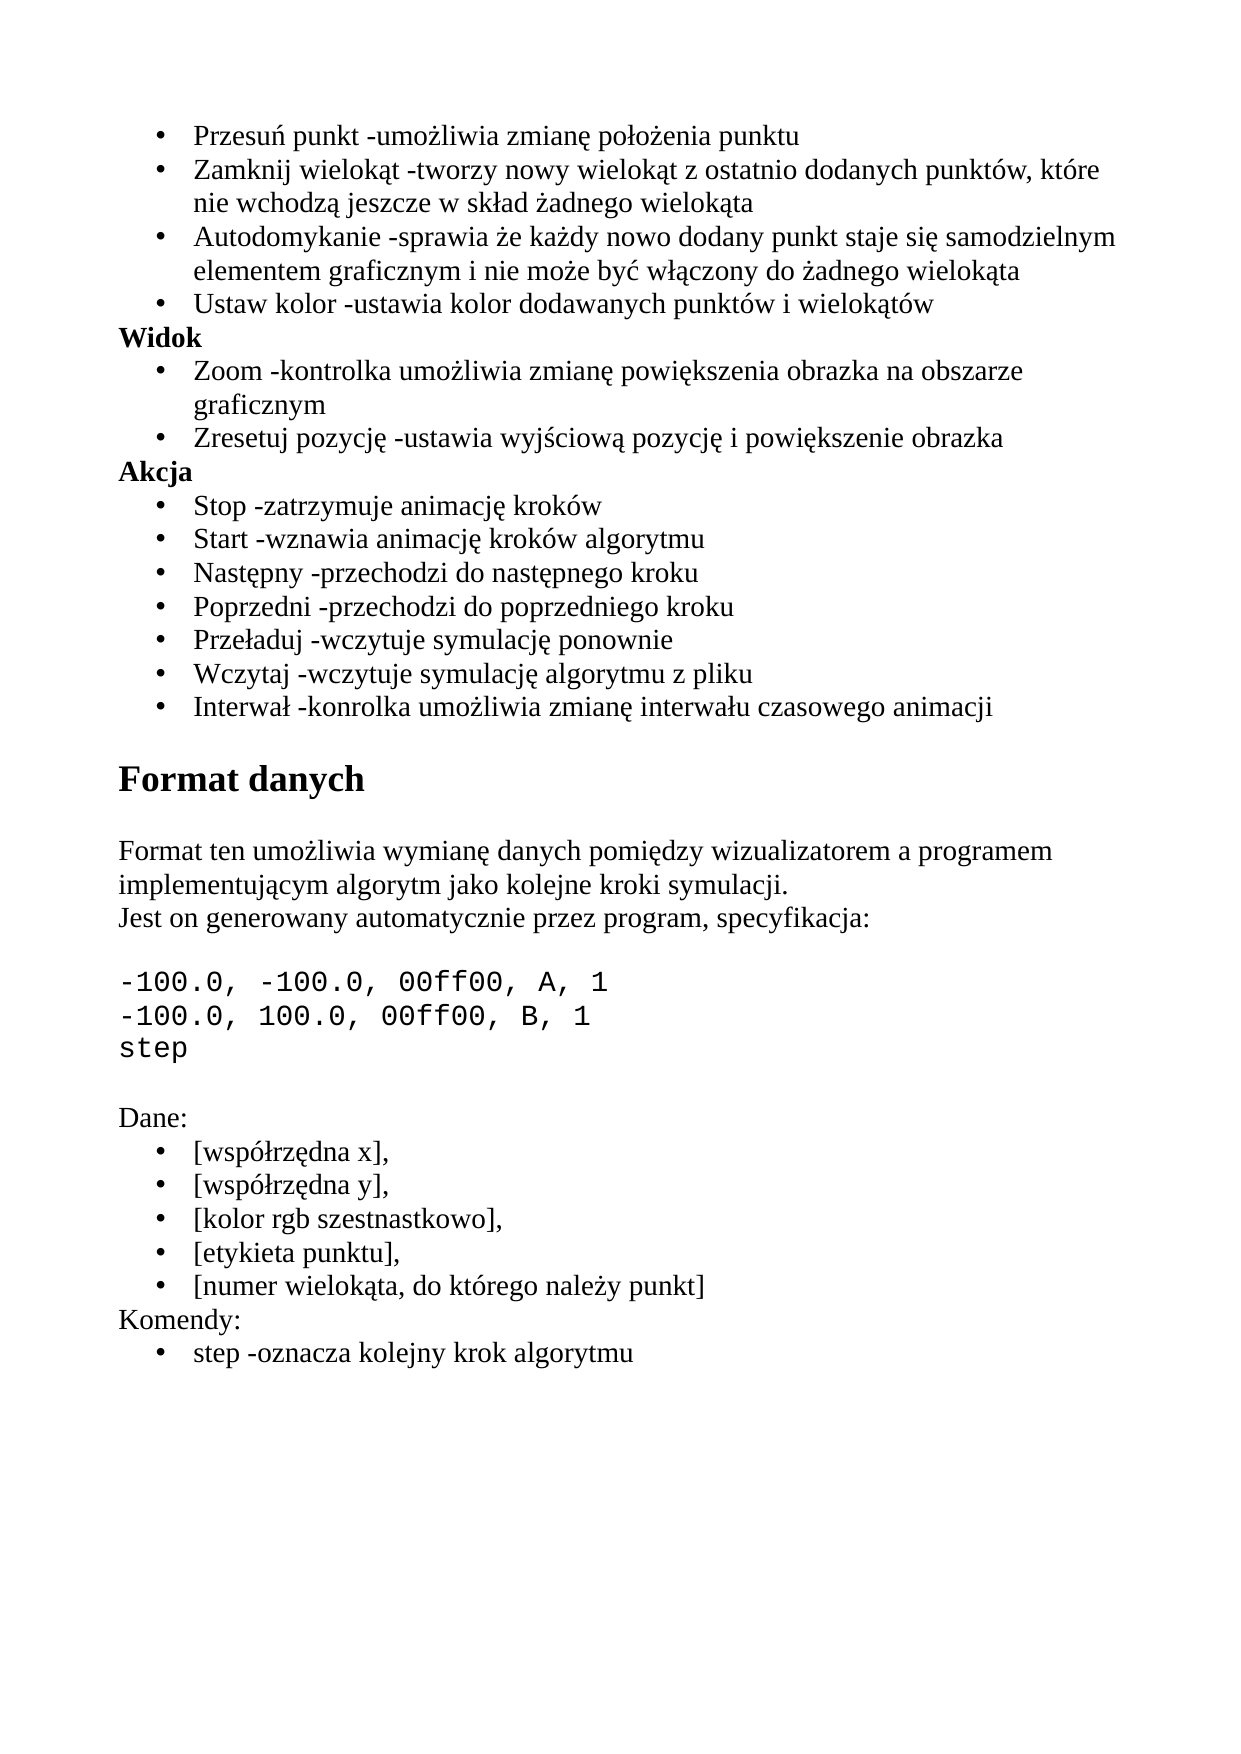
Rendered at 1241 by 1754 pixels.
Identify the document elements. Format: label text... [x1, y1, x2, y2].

text Widok [118, 320, 1122, 353]
text Jest on generowany automatycznie przez program, specyfikacja: [118, 901, 1122, 934]
list [kolor rgb szestnastkowo], [156, 1201, 1122, 1235]
text Format danych [118, 757, 1122, 800]
text -100.0, 100.0, 00ff00, B, 1 [118, 1001, 1122, 1034]
text Format ten umożliwia wymianę danych pomiędzy wizualizatorem a programem implementującym algorytm jako kolejne kroki symulacji. [118, 833, 1122, 901]
list Przesuń punkt -umożliwia zmianę położenia punktu [156, 118, 1122, 152]
list Start -wznawia animację kroków algorytmu [156, 521, 1122, 555]
text -100.0, -100.0, 00ff00, A, 1 [118, 968, 1122, 1001]
list Zresetuj pozycję -ustawia wyjściową pozycję i powiększenie obrazka [156, 421, 1122, 454]
list Następny -przechodzi do następnego kroku [156, 555, 1122, 589]
list [etykieta punktu], [156, 1235, 1122, 1268]
list [współrzędna y], [156, 1167, 1122, 1201]
text step [118, 1034, 1122, 1067]
list Poprzedni -przechodzi do poprzedniego kroku [156, 589, 1122, 622]
list Interwał -konrolka umożliwia zmianę interwału czasowego animacji [156, 689, 1122, 723]
text Akcja [118, 454, 1122, 488]
list Wczytaj -wczytuje symulację algorytmu z pliku [156, 656, 1122, 689]
list step -oznacza kolejny krok algorytmu [156, 1336, 1122, 1369]
list Zamknij wielokąt -tworzy nowy wielokąt z ostatnio dodanych punktów, które nie wchodzą jeszcze w skład żadnego wielokąta [156, 152, 1122, 219]
list Ustaw kolor -ustawia kolor dodawanych punktów i wielokątów [156, 286, 1122, 320]
list Przeładuj -wczytuje symulację ponownie [156, 622, 1122, 656]
list [współrzędna x], [156, 1134, 1122, 1167]
list Zoom -kontrolka umożliwia zmianę powiększenia obrazka na obszarze graficznym [156, 353, 1122, 421]
text Dane: [118, 1100, 1122, 1134]
list [numer wielokąta, do którego należy punkt] [156, 1268, 1122, 1302]
text Komendy: [118, 1302, 1122, 1336]
list Stop -zatrzymuje animację kroków [156, 488, 1122, 521]
list Autodomykanie -sprawia że każdy nowo dodany punkt staje się samodzielnym elementem graficznym i nie może być włączony do żadnego wielokąta [156, 219, 1122, 286]
